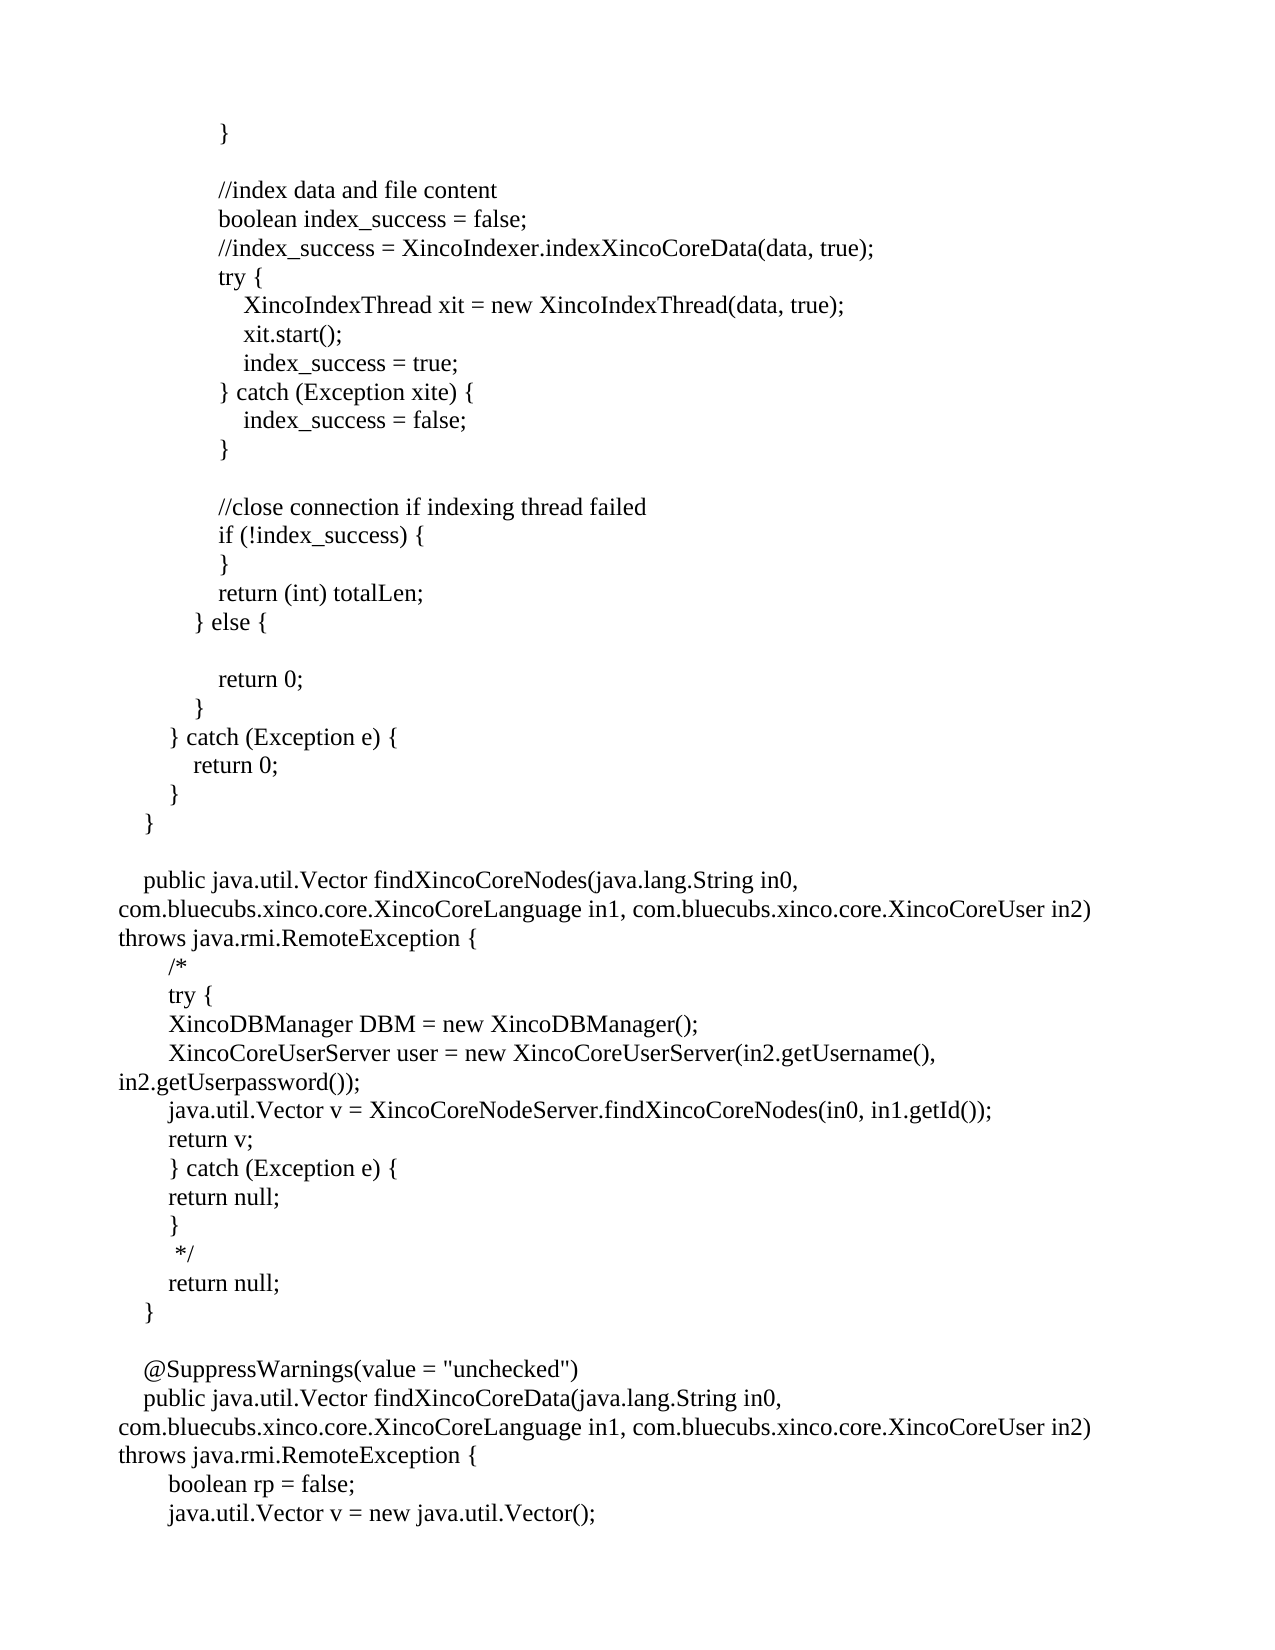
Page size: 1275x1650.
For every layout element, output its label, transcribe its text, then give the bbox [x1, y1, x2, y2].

text index_success = true; [118, 348, 1157, 377]
text } [118, 779, 1157, 808]
text java.util.Vector v = new java.util.Vector(); [118, 1498, 1157, 1527]
text boolean rp = false; [118, 1469, 1157, 1498]
text if (!index_success) { [118, 521, 1157, 549]
text return v; [118, 1124, 1157, 1153]
text boolean index_success = false; [118, 204, 1157, 233]
text } [118, 693, 1157, 722]
text } [118, 434, 1157, 463]
text } [118, 1211, 1157, 1239]
text } [118, 808, 1157, 837]
text } catch (Exception e) { [118, 722, 1157, 751]
text } [118, 549, 1157, 578]
text /* [118, 952, 1157, 981]
text java.util.Vector v = XincoCoreNodeServer.findXincoCoreNodes(in0, in1.getId()); [118, 1096, 1157, 1124]
text try { [118, 981, 1157, 1009]
text XincoIndexThread xit = new XincoIndexThread(data, true); [118, 291, 1157, 319]
text } else { [118, 607, 1157, 636]
text return 0; [118, 664, 1157, 693]
text //index data and file content [118, 176, 1157, 204]
text public java.util.Vector findXincoCoreData(java.lang.String in0, com.bluecubs.xinco.core.XincoCoreLanguage in1, com.bluecubs.xinco.core.XincoCoreUser in2) throws java.rmi.RemoteException { [118, 1383, 1157, 1469]
text } catch (Exception e) { [118, 1153, 1157, 1182]
text xit.start(); [118, 319, 1157, 348]
text return 0; [118, 751, 1157, 779]
text XincoCoreUserServer user = new XincoCoreUserServer(in2.getUsername(), in2.getUserpassword()); [118, 1038, 1157, 1096]
text XincoDBManager DBM = new XincoDBManager(); [118, 1009, 1157, 1038]
text } [118, 1297, 1157, 1326]
text index_success = false; [118, 406, 1157, 434]
text try { [118, 262, 1157, 291]
text } catch (Exception xite) { [118, 377, 1157, 406]
text //close connection if indexing thread failed [118, 492, 1157, 521]
text return (int) totalLen; [118, 578, 1157, 607]
text //index_success = XincoIndexer.indexXincoCoreData(data, true); [118, 233, 1157, 262]
text @SuppressWarnings(value = "unchecked") [118, 1354, 1157, 1383]
text return null; [118, 1268, 1157, 1297]
text public java.util.Vector findXincoCoreNodes(java.lang.String in0, com.bluecubs.xinco.core.XincoCoreLanguage in1, com.bluecubs.xinco.core.XincoCoreUser in2) throws java.rmi.RemoteException { [118, 866, 1157, 952]
text */ [118, 1239, 1157, 1268]
text return null; [118, 1182, 1157, 1211]
text } [118, 118, 1157, 147]
